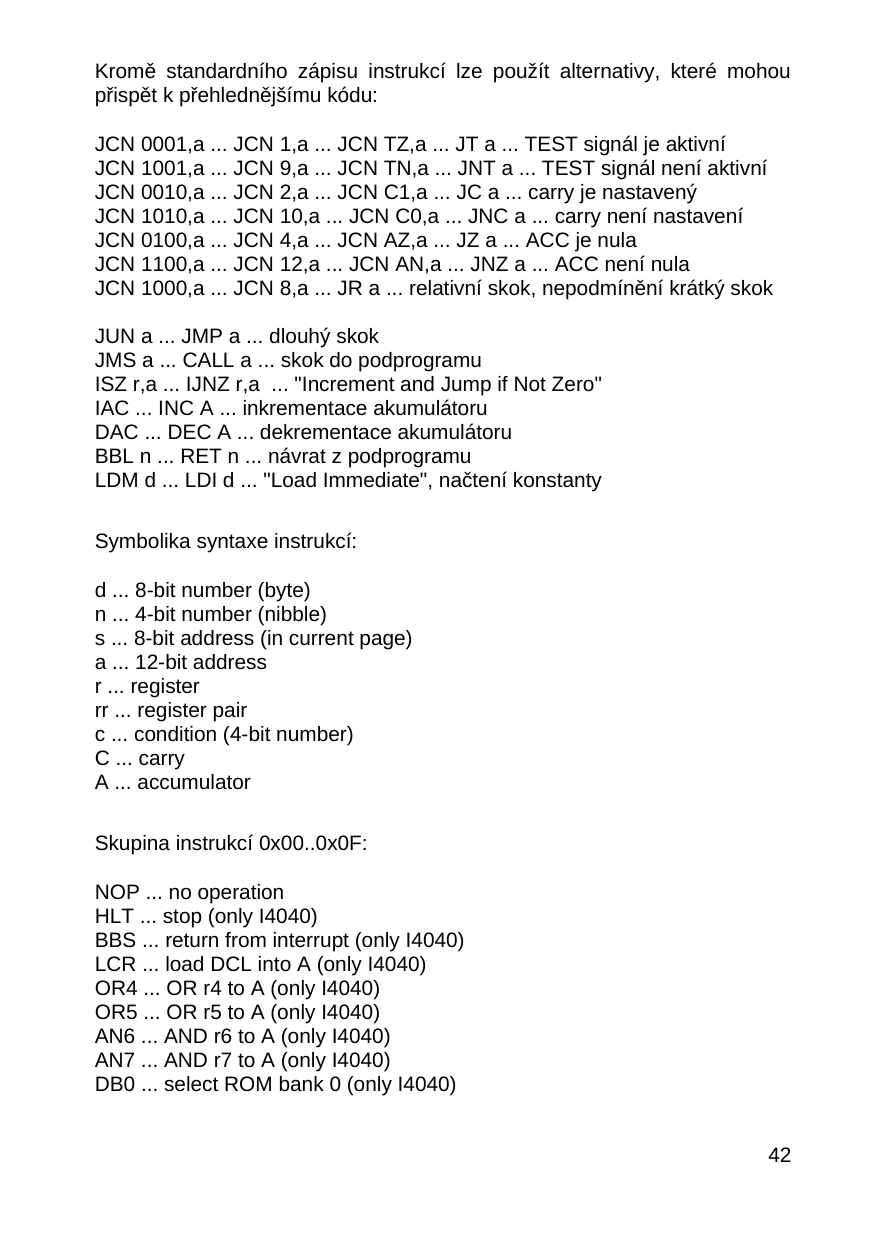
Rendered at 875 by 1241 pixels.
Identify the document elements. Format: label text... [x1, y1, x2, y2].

text rr ... register pair [94, 698, 791, 722]
text s ... 8-bit address (in current page) [94, 626, 791, 650]
text BBS ... return from interrupt (only I4040) [94, 928, 791, 952]
text r ... register [94, 674, 791, 698]
text Skupina instrukcí 0x00..0x0F: [94, 831, 791, 855]
text JCN 1010,a ... JCN 10,a ... JCN C0,a ... JNC a ... carry není nastavení [94, 204, 791, 228]
text JCN 0100,a ... JCN 4,a ... JCN AZ,a ... JZ a ... ACC je nula [94, 228, 791, 252]
text d ... 8-bit number (byte) [94, 578, 791, 602]
text JCN 0010,a ... JCN 2,a ... JCN C1,a ... JC a ... carry je nastavený [94, 180, 791, 204]
text NOP ... no operation [94, 880, 791, 904]
text JCN 0001,a ... JCN 1,a ... JCN TZ,a ... JT a ... TEST signál je aktivní [94, 132, 791, 156]
text OR5 ... OR r5 to A (only I4040) [94, 1000, 791, 1024]
text A ... accumulator [94, 769, 791, 793]
text HLT ... stop (only I4040) [94, 904, 791, 928]
text JCN 1000,a ... JCN 8,a ... JR a ... relativní skok, nepodmínění krátký skok [94, 276, 791, 300]
text Kromě standardního zápisu instrukcí lze použít alternativy, které mohou přispět k přehlednějšímu kódu: [94, 59, 791, 107]
text BBL n ... RET n ... návrat z podprogramu [94, 443, 791, 467]
text OR4 ... OR r4 to A (only I4040) [94, 976, 791, 1000]
text AN6 ... AND r6 to A (only I4040) [94, 1024, 791, 1048]
text DAC ... DEC A ... dekrementace akumulátoru [94, 419, 791, 443]
text LDM d ... LDI d ... "Load Immediate", načtení konstanty [94, 467, 791, 491]
text JMS a ... CALL a ... skok do podprogramu [94, 348, 791, 372]
text JCN 1001,a ... JCN 9,a ... JCN TN,a ... JNT a ... TEST signál není aktivní [94, 156, 791, 180]
text LCR ... load DCL into A (only I4040) [94, 952, 791, 976]
text ISZ r,a ... IJNZ r,a ... "Increment and Jump if Not Zero" [94, 372, 791, 396]
text JCN 1100,a ... JCN 12,a ... JCN AN,a ... JNZ a ... ACC není nula [94, 252, 791, 276]
text a ... 12-bit address [94, 650, 791, 674]
text JUN a ... JMP a ... dlouhý skok [94, 324, 791, 348]
text IAC ... INC A ... inkrementace akumulátoru [94, 396, 791, 419]
text n ... 4-bit number (nibble) [94, 602, 791, 626]
text C ... carry [94, 746, 791, 769]
text Symbolika syntaxe instrukcí: [94, 529, 791, 553]
text DB0 ... select ROM bank 0 (only I4040) [94, 1072, 791, 1096]
text AN7 ... AND r7 to A (only I4040) [94, 1048, 791, 1072]
text c ... condition (4-bit number) [94, 722, 791, 746]
